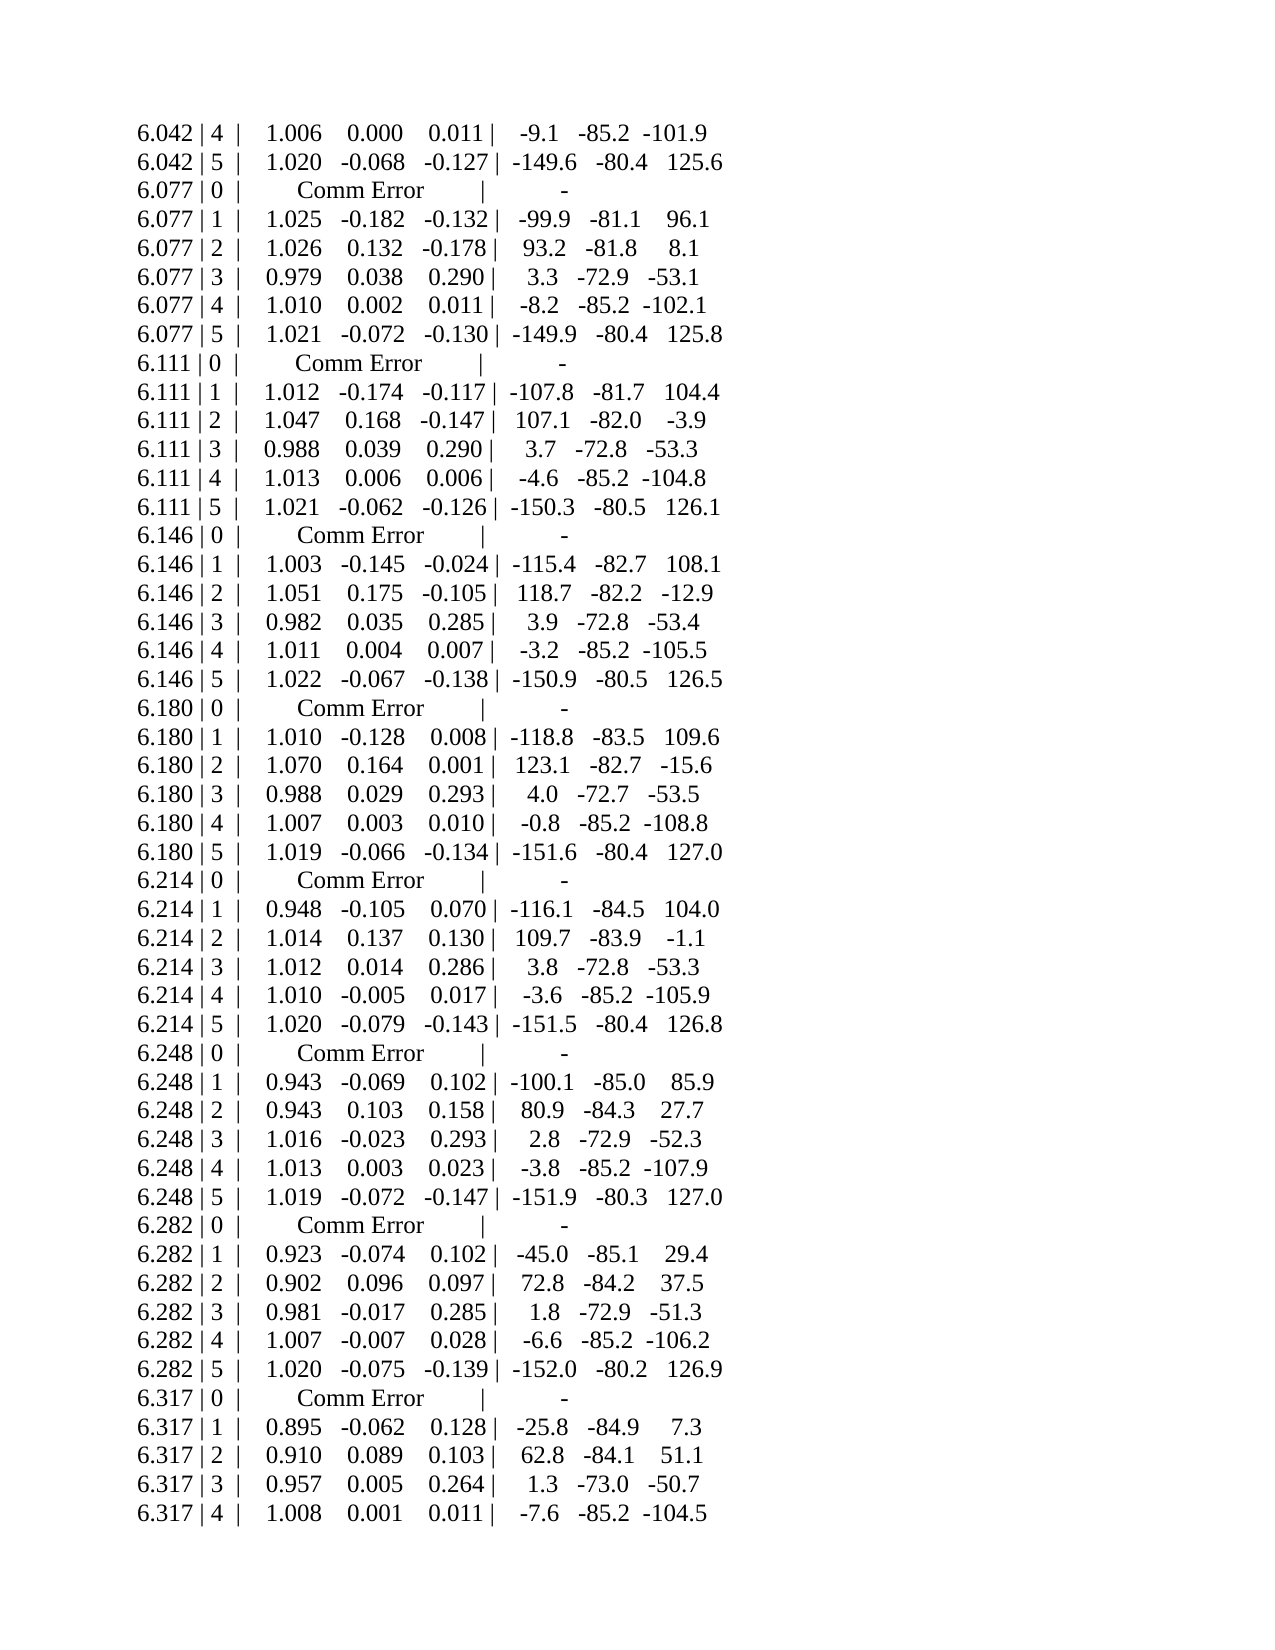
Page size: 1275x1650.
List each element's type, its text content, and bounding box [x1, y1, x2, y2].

text 6.282 | 0 | Comm Error | - [118, 1211, 1157, 1239]
text 6.214 | 3 | 1.012 0.014 0.286 | 3.8 -72.8 -53.3 [118, 952, 1157, 981]
text 6.317 | 1 | 0.895 -0.062 0.128 | -25.8 -84.9 7.3 [118, 1412, 1157, 1441]
text 6.146 | 3 | 0.982 0.035 0.285 | 3.9 -72.8 -53.4 [118, 607, 1157, 636]
text 6.248 | 0 | Comm Error | - [118, 1038, 1157, 1067]
text 6.180 | 2 | 1.070 0.164 0.001 | 123.1 -82.7 -15.6 [118, 751, 1157, 779]
text 6.214 | 0 | Comm Error | - [118, 866, 1157, 894]
text 6.248 | 4 | 1.013 0.003 0.023 | -3.8 -85.2 -107.9 [118, 1153, 1157, 1182]
text 6.077 | 1 | 1.025 -0.182 -0.132 | -99.9 -81.1 96.1 [118, 204, 1157, 233]
text 6.180 | 5 | 1.019 -0.066 -0.134 | -151.6 -80.4 127.0 [118, 837, 1157, 866]
text 6.146 | 2 | 1.051 0.175 -0.105 | 118.7 -82.2 -12.9 [118, 578, 1157, 607]
text 6.180 | 1 | 1.010 -0.128 0.008 | -118.8 -83.5 109.6 [118, 722, 1157, 751]
text 6.214 | 1 | 0.948 -0.105 0.070 | -116.1 -84.5 104.0 [118, 894, 1157, 923]
text 6.146 | 0 | Comm Error | - [118, 521, 1157, 549]
text 6.111 | 3 | 0.988 0.039 0.290 | 3.7 -72.8 -53.3 [118, 434, 1157, 463]
text 6.077 | 3 | 0.979 0.038 0.290 | 3.3 -72.9 -53.1 [118, 262, 1157, 291]
text 6.248 | 1 | 0.943 -0.069 0.102 | -100.1 -85.0 85.9 [118, 1067, 1157, 1096]
text 6.180 | 0 | Comm Error | - [118, 693, 1157, 722]
text 6.042 | 5 | 1.020 -0.068 -0.127 | -149.6 -80.4 125.6 [118, 147, 1157, 176]
text 6.282 | 1 | 0.923 -0.074 0.102 | -45.0 -85.1 29.4 [118, 1239, 1157, 1268]
text 6.248 | 2 | 0.943 0.103 0.158 | 80.9 -84.3 27.7 [118, 1096, 1157, 1124]
text 6.111 | 0 | Comm Error | - [118, 348, 1157, 377]
text 6.111 | 2 | 1.047 0.168 -0.147 | 107.1 -82.0 -3.9 [118, 406, 1157, 434]
text 6.111 | 1 | 1.012 -0.174 -0.117 | -107.8 -81.7 104.4 [118, 377, 1157, 406]
text 6.214 | 2 | 1.014 0.137 0.130 | 109.7 -83.9 -1.1 [118, 923, 1157, 952]
text 6.214 | 5 | 1.020 -0.079 -0.143 | -151.5 -80.4 126.8 [118, 1009, 1157, 1038]
text 6.146 | 5 | 1.022 -0.067 -0.138 | -150.9 -80.5 126.5 [118, 664, 1157, 693]
text 6.317 | 4 | 1.008 0.001 0.011 | -7.6 -85.2 -104.5 [118, 1498, 1157, 1527]
text 6.077 | 2 | 1.026 0.132 -0.178 | 93.2 -81.8 8.1 [118, 233, 1157, 262]
text 6.282 | 5 | 1.020 -0.075 -0.139 | -152.0 -80.2 126.9 [118, 1354, 1157, 1383]
text 6.111 | 5 | 1.021 -0.062 -0.126 | -150.3 -80.5 126.1 [118, 492, 1157, 521]
text 6.282 | 3 | 0.981 -0.017 0.285 | 1.8 -72.9 -51.3 [118, 1297, 1157, 1326]
text 6.317 | 2 | 0.910 0.089 0.103 | 62.8 -84.1 51.1 [118, 1441, 1157, 1469]
text 6.146 | 4 | 1.011 0.004 0.007 | -3.2 -85.2 -105.5 [118, 636, 1157, 664]
text 6.248 | 3 | 1.016 -0.023 0.293 | 2.8 -72.9 -52.3 [118, 1124, 1157, 1153]
text 6.282 | 2 | 0.902 0.096 0.097 | 72.8 -84.2 37.5 [118, 1268, 1157, 1297]
text 6.077 | 0 | Comm Error | - [118, 176, 1157, 204]
text 6.282 | 4 | 1.007 -0.007 0.028 | -6.6 -85.2 -106.2 [118, 1326, 1157, 1354]
text 6.317 | 0 | Comm Error | - [118, 1383, 1157, 1412]
text 6.077 | 4 | 1.010 0.002 0.011 | -8.2 -85.2 -102.1 [118, 291, 1157, 319]
text 6.111 | 4 | 1.013 0.006 0.006 | -4.6 -85.2 -104.8 [118, 463, 1157, 492]
text 6.077 | 5 | 1.021 -0.072 -0.130 | -149.9 -80.4 125.8 [118, 319, 1157, 348]
text 6.317 | 3 | 0.957 0.005 0.264 | 1.3 -73.0 -50.7 [118, 1469, 1157, 1498]
text 6.214 | 4 | 1.010 -0.005 0.017 | -3.6 -85.2 -105.9 [118, 981, 1157, 1009]
text 6.248 | 5 | 1.019 -0.072 -0.147 | -151.9 -80.3 127.0 [118, 1182, 1157, 1211]
text 6.146 | 1 | 1.003 -0.145 -0.024 | -115.4 -82.7 108.1 [118, 549, 1157, 578]
text 6.042 | 4 | 1.006 0.000 0.011 | -9.1 -85.2 -101.9 [118, 118, 1157, 147]
text 6.180 | 3 | 0.988 0.029 0.293 | 4.0 -72.7 -53.5 [118, 779, 1157, 808]
text 6.180 | 4 | 1.007 0.003 0.010 | -0.8 -85.2 -108.8 [118, 808, 1157, 837]
